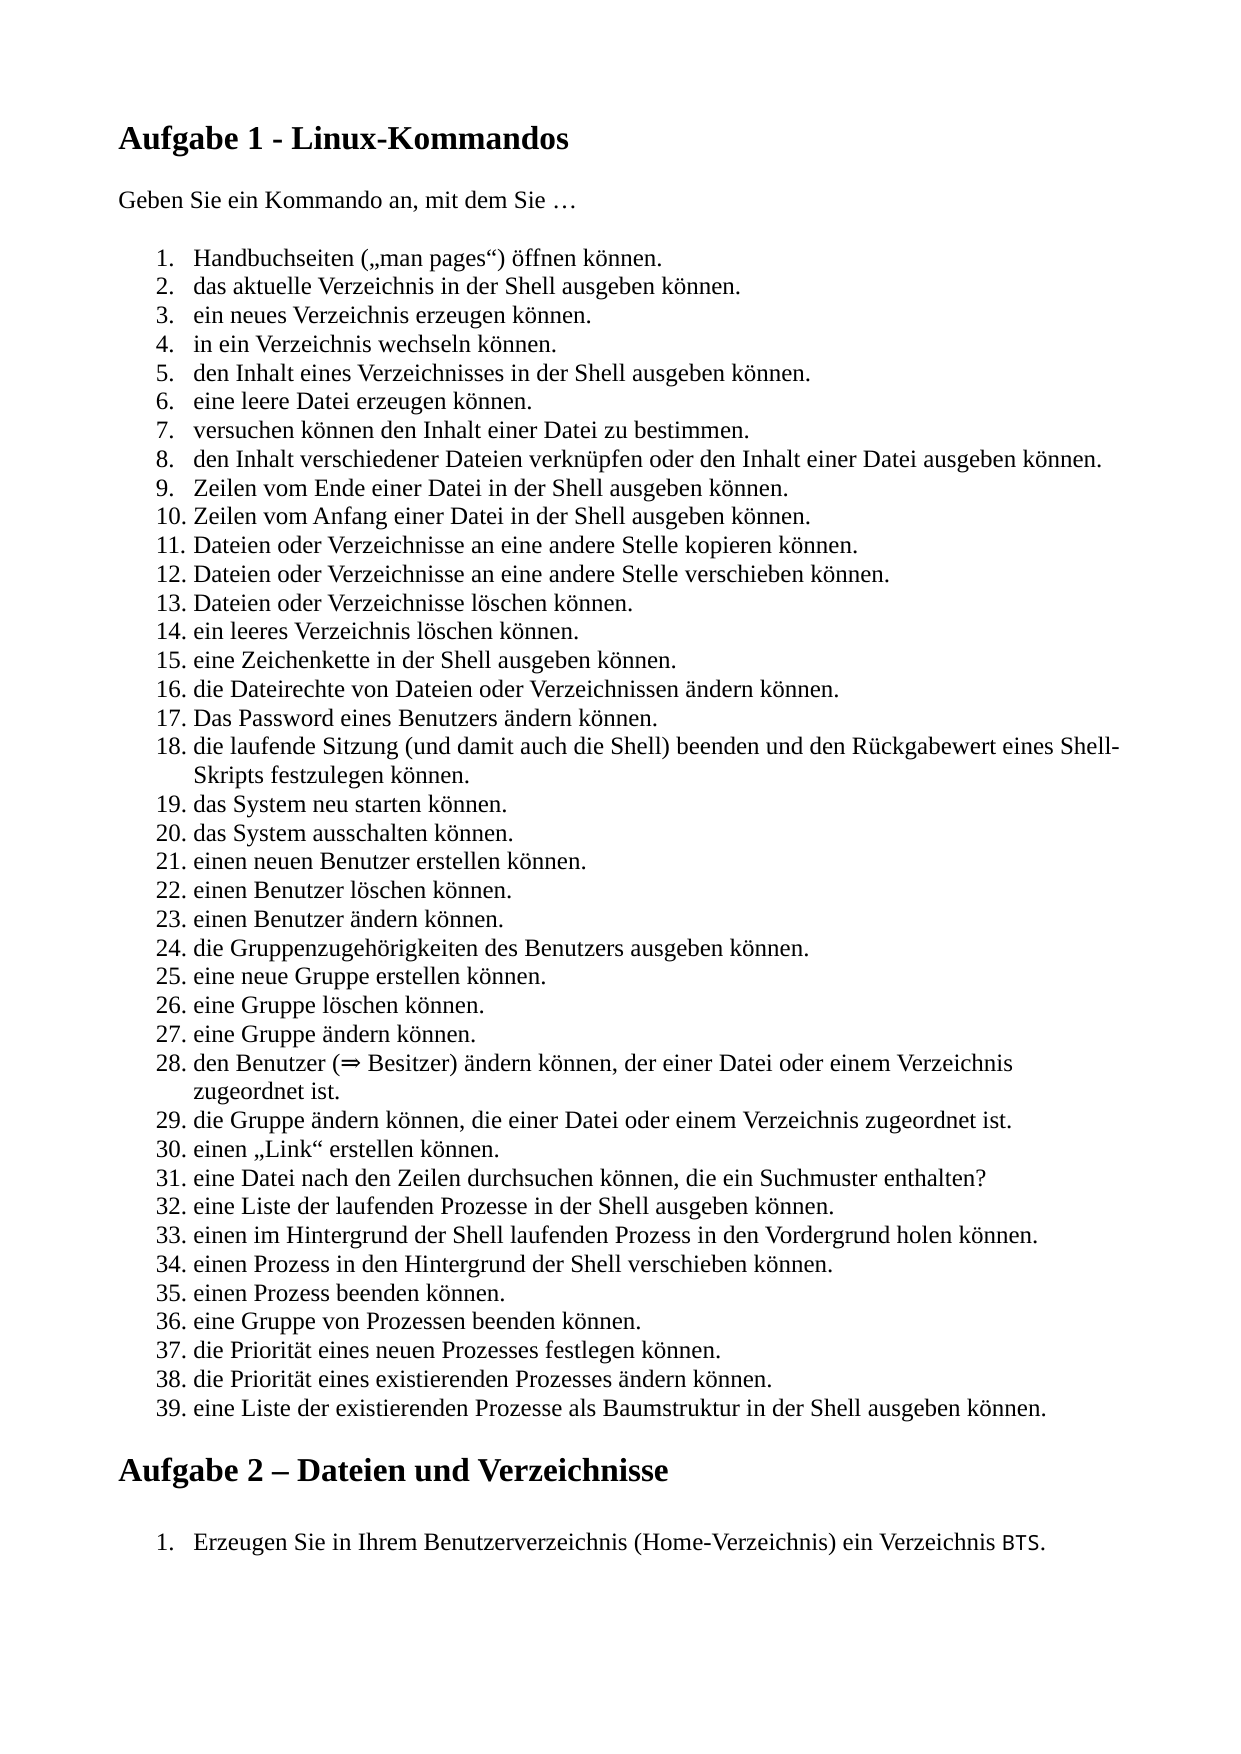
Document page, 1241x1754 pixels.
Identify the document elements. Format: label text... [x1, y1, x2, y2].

list in ein Verzeichnis wechseln können. [156, 329, 1122, 358]
list den Inhalt verschiedener Dateien verknüpfen oder den Inhalt einer Datei ausgeben können. [156, 444, 1122, 473]
list eine Gruppe ändern können. [156, 1019, 1122, 1048]
list das System neu starten können. [156, 789, 1122, 818]
text Aufgabe 1 - Linux-Kommandos [118, 118, 1122, 156]
list ein leeres Verzeichnis löschen können. [156, 616, 1122, 645]
list Dateien oder Verzeichnisse löschen können. [156, 588, 1122, 616]
list Das Password eines Benutzers ändern können. [156, 703, 1122, 731]
list einen Benutzer löschen können. [156, 875, 1122, 904]
list einen im Hintergrund der Shell laufenden Prozess in den Vordergrund holen können. [156, 1220, 1122, 1249]
list die Priorität eines neuen Prozesses festlegen können. [156, 1335, 1122, 1364]
list Erzeugen Sie in Ihrem Benutzerverzeichnis (Home-Verzeichnis) ein Verzeichnis BTS. [156, 1527, 1122, 1556]
text Geben Sie ein Kommando an, mit dem Sie … [118, 185, 1122, 214]
list versuchen können den Inhalt einer Datei zu bestimmen. [156, 415, 1122, 444]
list den Benutzer (⇒ Besitzer) ändern können, der einer Datei oder einem Verzeichnis zugeordnet ist. [156, 1048, 1122, 1105]
list eine Datei nach den Zeilen durchsuchen können, die ein Suchmuster enthalten? [156, 1163, 1122, 1191]
list eine neue Gruppe erstellen können. [156, 961, 1122, 990]
list einen „Link“ erstellen können. [156, 1134, 1122, 1163]
list die Gruppenzugehörigkeiten des Benutzers ausgeben können. [156, 933, 1122, 961]
list das System ausschalten können. [156, 818, 1122, 846]
list Dateien oder Verzeichnisse an eine andere Stelle verschieben können. [156, 559, 1122, 588]
list einen Prozess beenden können. [156, 1278, 1122, 1306]
list Dateien oder Verzeichnisse an eine andere Stelle kopieren können. [156, 530, 1122, 559]
list eine Gruppe löschen können. [156, 990, 1122, 1019]
list eine Liste der existierenden Prozesse als Baumstruktur in der Shell ausgeben können. [156, 1393, 1122, 1421]
text Aufgabe 2 – Dateien und Verzeichnisse [118, 1450, 1122, 1488]
list einen Benutzer ändern können. [156, 904, 1122, 933]
list eine Zeichenkette in der Shell ausgeben können. [156, 645, 1122, 674]
list die Dateirechte von Dateien oder Verzeichnissen ändern können. [156, 674, 1122, 703]
list einen neuen Benutzer erstellen können. [156, 846, 1122, 875]
list eine Gruppe von Prozessen beenden können. [156, 1306, 1122, 1335]
list Zeilen vom Anfang einer Datei in der Shell ausgeben können. [156, 501, 1122, 530]
list die Priorität eines existierenden Prozesses ändern können. [156, 1364, 1122, 1393]
list die Gruppe ändern können, die einer Datei oder einem Verzeichnis zugeordnet ist. [156, 1105, 1122, 1134]
list eine Liste der laufenden Prozesse in der Shell ausgeben können. [156, 1191, 1122, 1220]
list den Inhalt eines Verzeichnisses in der Shell ausgeben können. [156, 358, 1122, 386]
list einen Prozess in den Hintergrund der Shell verschieben können. [156, 1249, 1122, 1278]
list das aktuelle Verzeichnis in der Shell ausgeben können. [156, 271, 1122, 300]
list Zeilen vom Ende einer Datei in der Shell ausgeben können. [156, 473, 1122, 501]
list ein neues Verzeichnis erzeugen können. [156, 300, 1122, 329]
list Handbuchseiten („man pages“) öffnen können. [156, 243, 1122, 271]
list die laufende Sitzung (und damit auch die Shell) beenden und den Rückgabewert eines Shell-Skripts festzulegen können. [156, 731, 1122, 789]
list eine leere Datei erzeugen können. [156, 386, 1122, 415]
